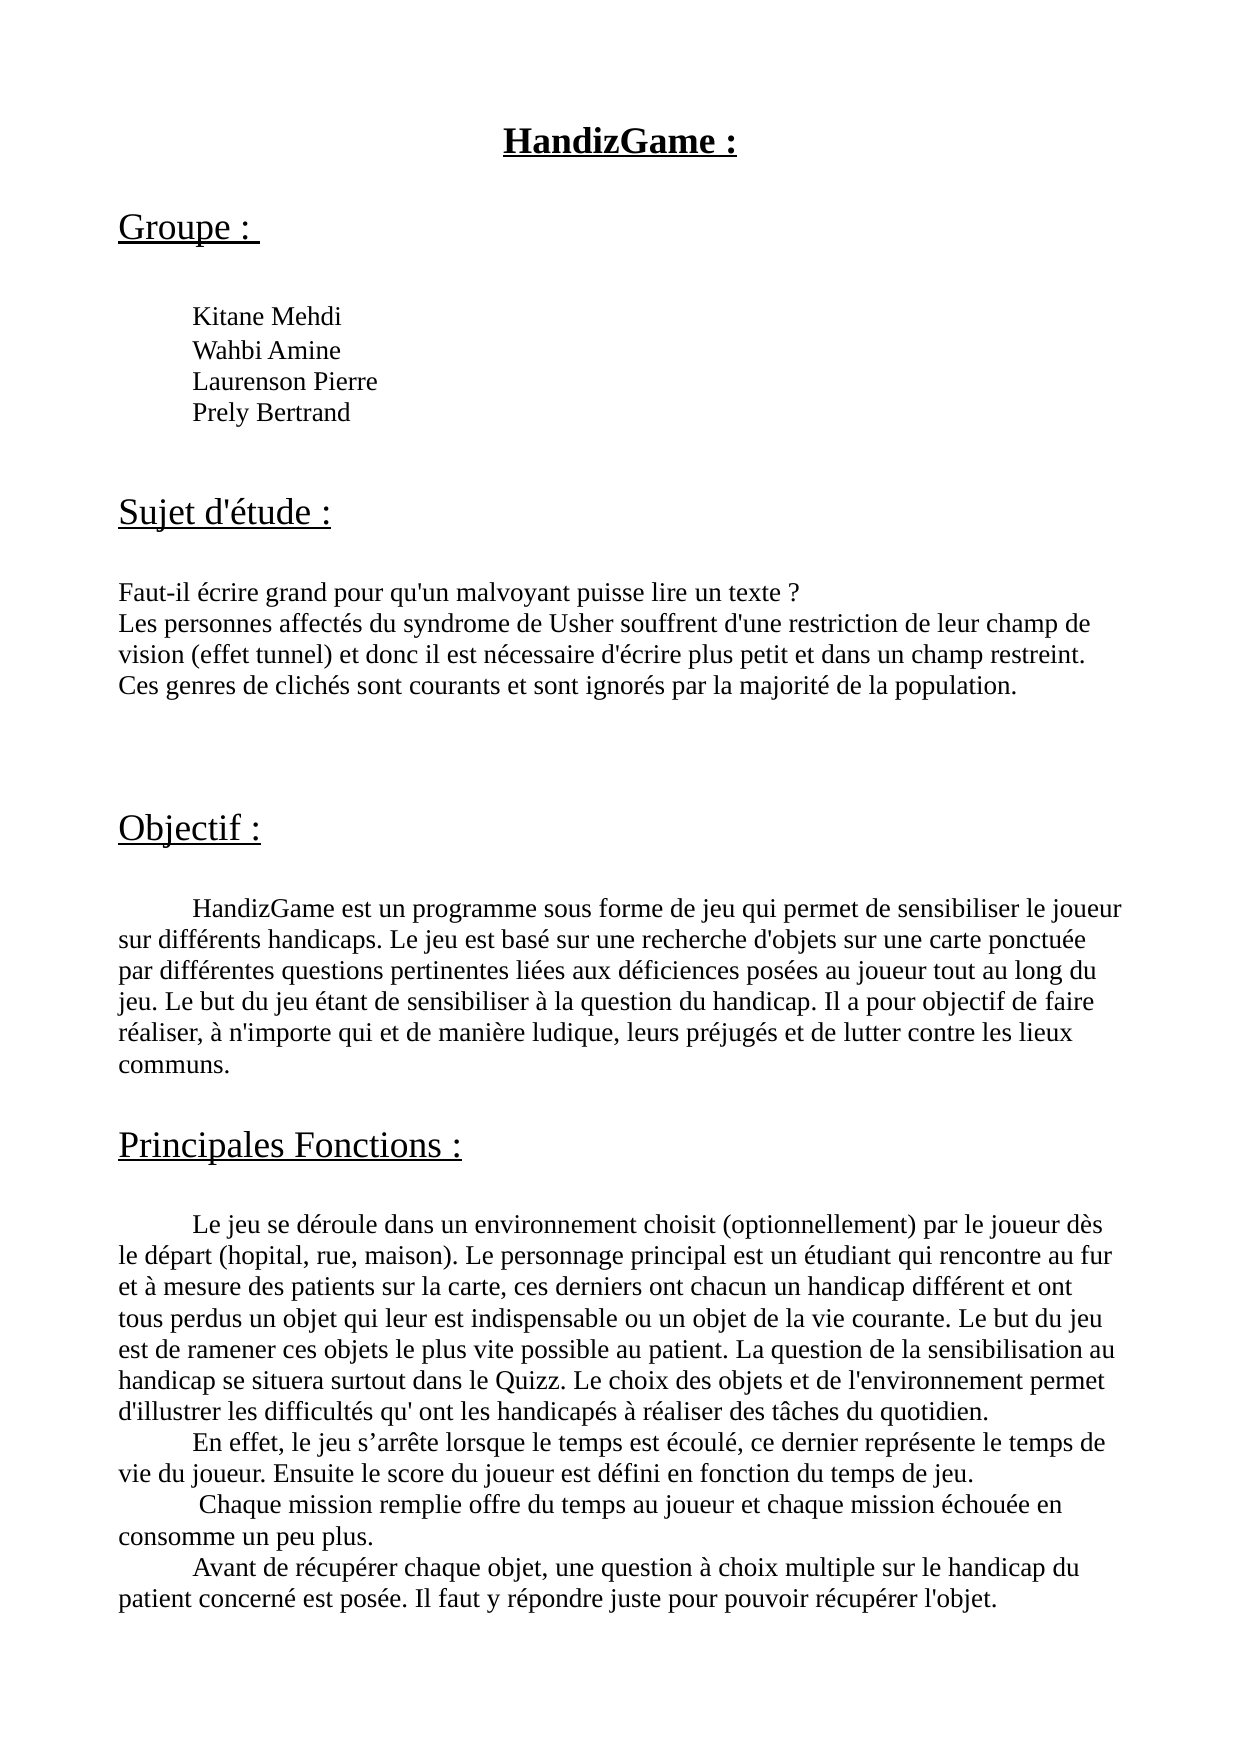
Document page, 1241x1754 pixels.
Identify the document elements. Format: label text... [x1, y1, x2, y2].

text Kitane Mehdi [118, 291, 1122, 334]
text HandizGame : [118, 118, 1122, 161]
text Objectif : [118, 806, 1122, 849]
text Chaque mission remplie offre du temps au joueur et chaque mission échouée en consomme un peu plus. [118, 1488, 1122, 1551]
text En effet, le jeu s’arrête lorsque le temps est écoulé, ce dernier représente le temps de vie du joueur. Ensuite le score du joueur est défini en fonction du temps de jeu. [118, 1426, 1122, 1488]
text Prely Bertrand [118, 396, 1122, 427]
text Ces genres de clichés sont courants et sont ignorés par la majorité de la population. [118, 669, 1122, 700]
text Faut-il écrire grand pour qu'un malvoyant puisse lire un texte ? [118, 576, 1122, 607]
text Groupe : [118, 204, 1122, 247]
text Le jeu se déroule dans un environnement choisit (optionnellement) par le joueur dès le départ (hopital, rue, maison). Le personnage principal est un étudiant qui rencontre au fur et à mesure des patients sur la carte, ces derniers ont chacun un handicap différent et ont tous perdus un objet qui leur est indispensable ou un objet de la vie courante. Le but du jeu est de ramener ces objets le plus vite possible au patient. La question de la sensibilisation au handicap se situera surtout dans le Quizz. Le choix des objets et de l'environnement permet d'illustrer les difficultés qu' ont les handicapés à réaliser des tâches du quotidien. [118, 1208, 1122, 1426]
text Sujet d'étude : [118, 489, 1122, 533]
text Wahbi Amine [118, 334, 1122, 365]
text Avant de récupérer chaque objet, une question à choix multiple sur le handicap du patient concerné est posée. Il faut y répondre juste pour pouvoir récupérer l'objet. [118, 1551, 1122, 1613]
text Principales Fonctions : [118, 1122, 1122, 1165]
text Les personnes affectés du syndrome de Usher souffrent d'une restriction de leur champ de vision (effet tunnel) et donc il est nécessaire d'écrire plus petit et dans un champ restreint. [118, 607, 1122, 669]
text HandizGame est un programme sous forme de jeu qui permet de sensibiliser le joueur sur différents handicaps. Le jeu est basé sur une recherche d'objets sur une carte ponctuée par différentes questions pertinentes liées aux déficiences posées au joueur tout au long du jeu. Le but du jeu étant de sensibiliser à la question du handicap. Il a pour objectif de faire réaliser, à n'importe qui et de manière ludique, leurs préjugés et de lutter contre les lieux communs. [118, 892, 1122, 1079]
text Laurenson Pierre [118, 365, 1122, 396]
